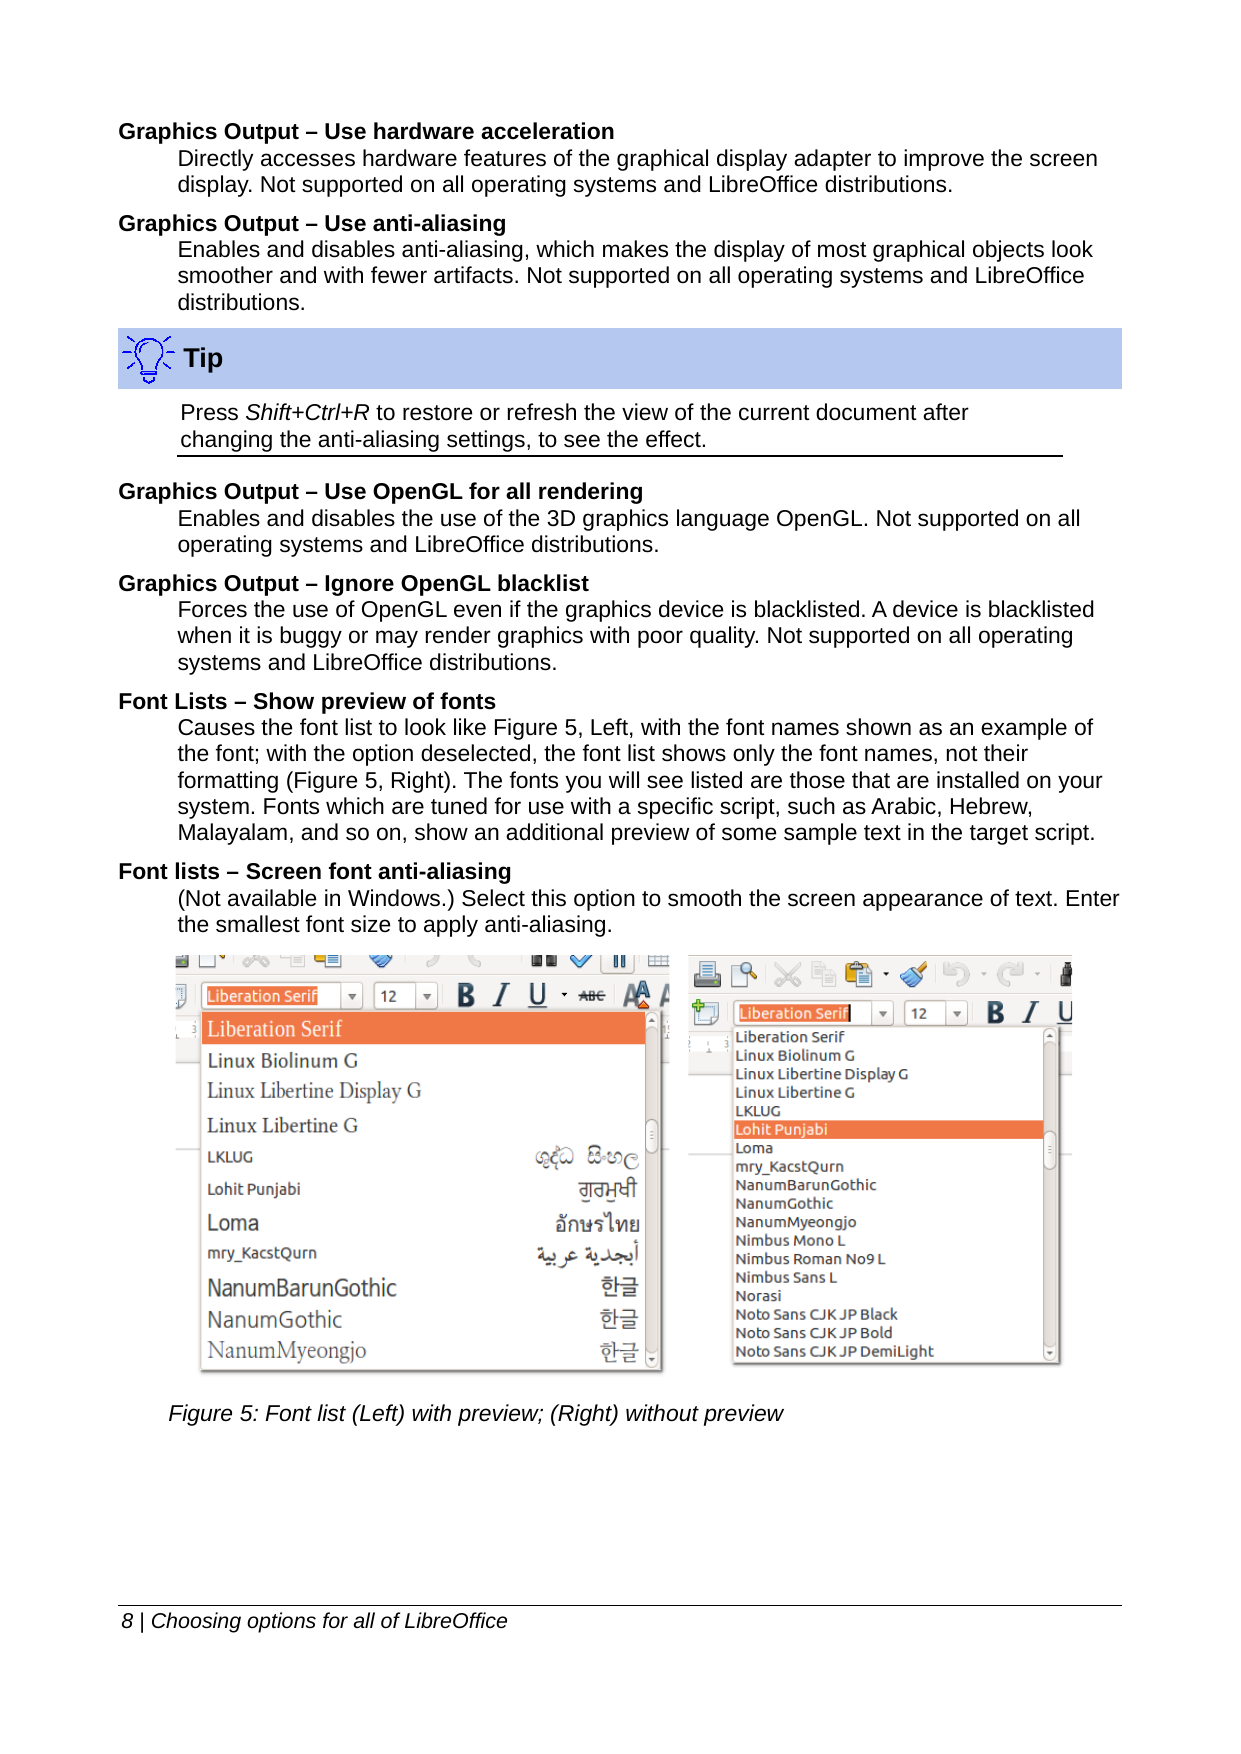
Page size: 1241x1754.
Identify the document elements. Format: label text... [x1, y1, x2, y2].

text Directly accesses hardware features of the graphical display adapter to improve the screen display. Not supported on all operating systems and LibreOffice distributions. [177, 144, 1122, 197]
table_header [163, 950, 682, 1395]
table_header [683, 950, 1078, 1395]
text Graphics Output – Use hardware acceleration [118, 118, 1122, 144]
text Forces the use of OpenGL even if the graphics device is blacklisted. A device is blacklisted when it is buggy or may render graphics with poor quality. Not supported on all operating systems and LibreOffice distributions. [177, 596, 1122, 675]
subtitle Tip [118, 328, 1122, 389]
text Graphics Output – Ignore OpenGL blacklist [118, 570, 1122, 596]
text Causes the font list to look like Figure 5, Left, with the font names shown as an example of the font; with the option deselected, the font list shows only the font names, not their formatting (Figure 5, Right). The fonts you will see listed are those that are installed on your system. Fonts which are tuned for use with a specific script, such as Arabic, Hebrew, Malayalam, and so on, show an additional preview of some sample text in the target script. [177, 714, 1122, 846]
table_cell Figure 5: Font list (Left) with preview; (Right) without preview [163, 1395, 1078, 1432]
text Press Shift+Ctrl+R to restore or refresh the view of the current document after changing the anti-aliasing settings, to see the effect. [177, 396, 1063, 455]
text Graphics Output – Use OpenGL for all rendering [118, 478, 1122, 504]
picture [688, 955, 1073, 1368]
picture [175, 955, 670, 1378]
text Graphics Output – Use anti-aliasing [118, 210, 1122, 236]
text Enables and disables anti-aliasing, which makes the display of most graphical objects look smoother and with fewer artifacts. Not supported on all operating systems and LibreOffice distributions. [177, 236, 1122, 315]
text Font Lists – Show preview of fonts [118, 688, 1122, 714]
text (Not available in Windows.) Select this option to smooth the screen appearance of text. Enter the smallest font size to apply anti-aliasing. [177, 884, 1122, 937]
text Font lists – Screen font anti-aliasing [118, 858, 1122, 884]
text Enables and disables the use of the 3D graphics language OpenGL. Not supported on all operating systems and LibreOffice distributions. [177, 504, 1122, 557]
picture [119, 328, 179, 388]
